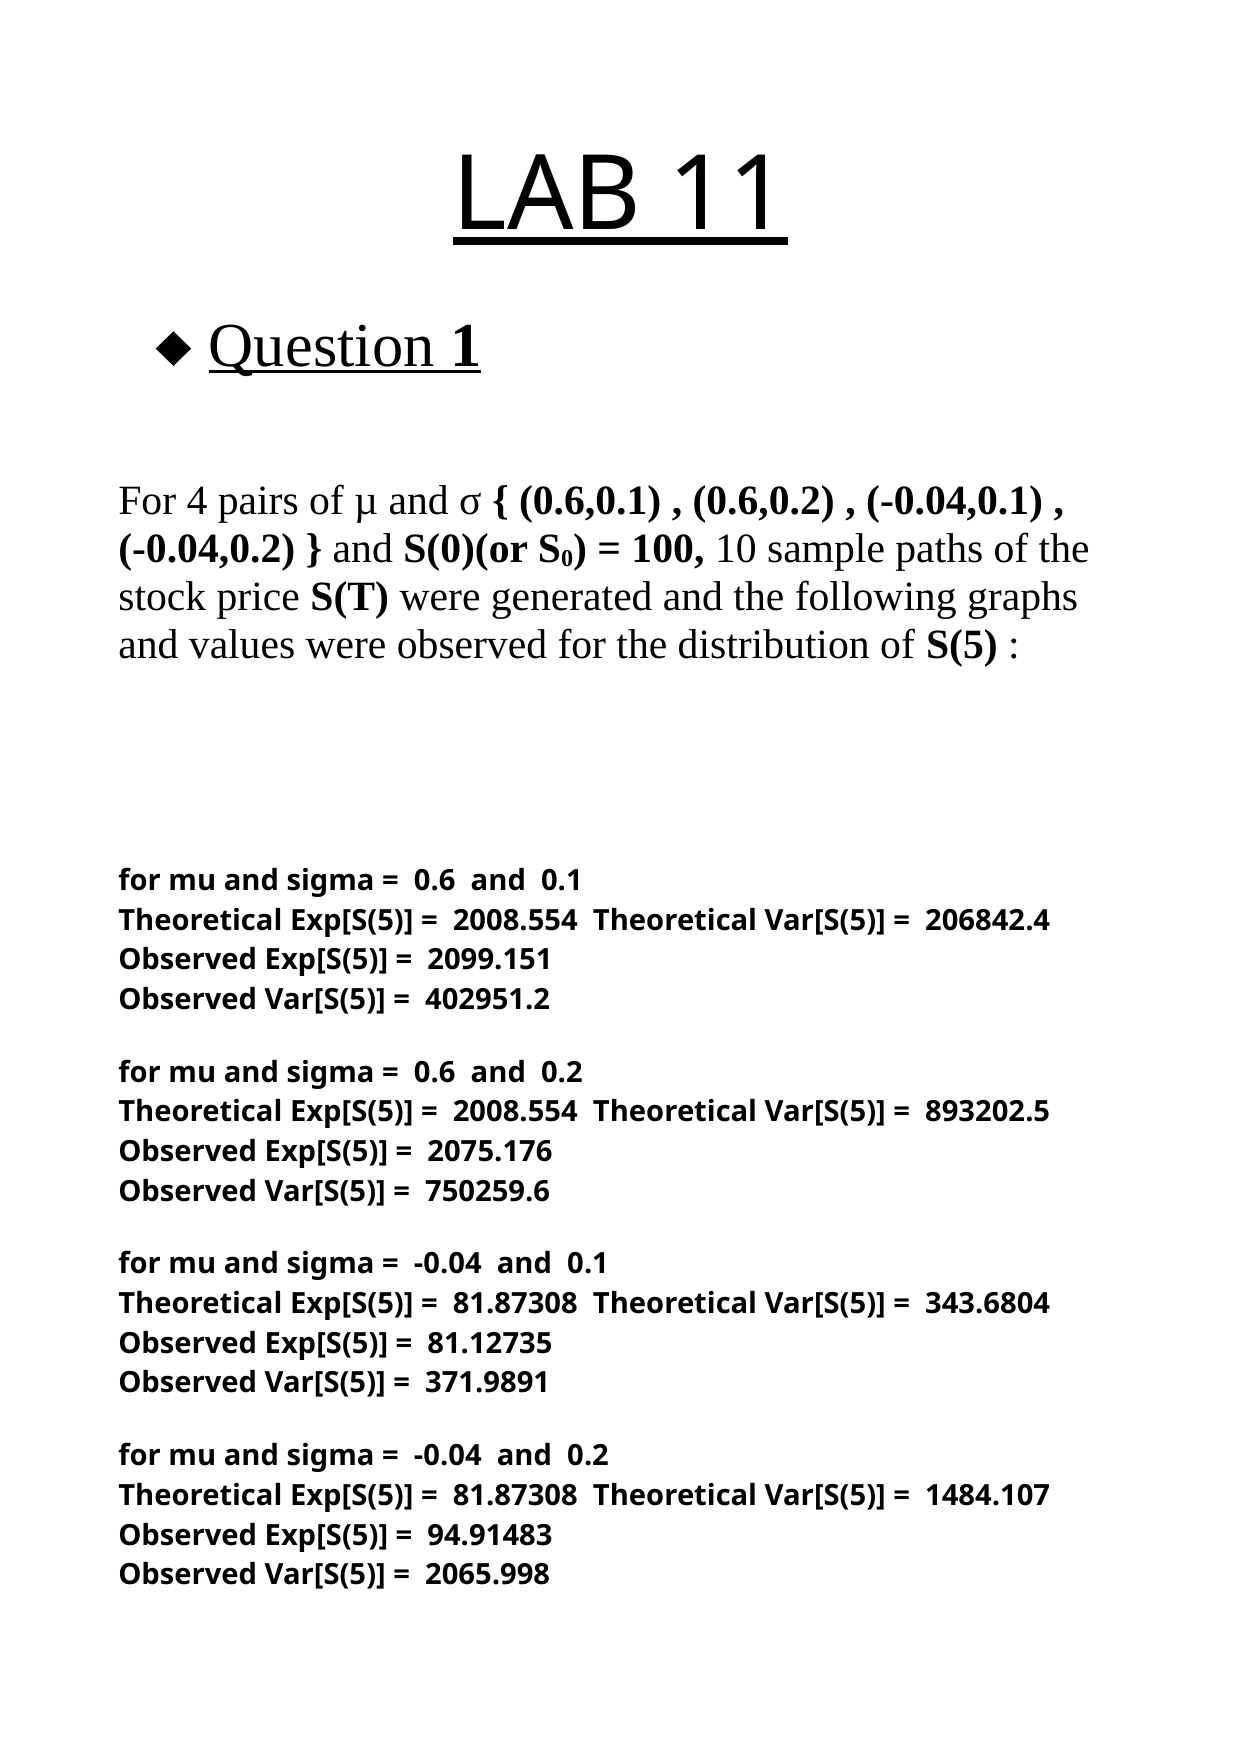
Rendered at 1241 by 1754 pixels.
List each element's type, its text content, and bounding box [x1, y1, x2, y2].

text Theoretical Exp[S(5)] = 81.87308 Theoretical Var[S(5)] = 343.6804 [118, 1282, 1122, 1322]
list Question 1 [156, 308, 1122, 380]
text Observed Exp[S(5)] = 94.91483 [118, 1514, 1122, 1553]
text For 4 pairs of µ and σ { (0.6,0.1) , (0.6,0.2) , (-0.04,0.1) , (-0.04,0.2) } and S(0)(or S0) = 100, 10 sample paths of the stock price S(T) were generated and the following graphs and values were observed for the distribution of S(5) : [118, 476, 1122, 667]
text for mu and sigma = 0.6 and 0.1 [118, 859, 1122, 899]
text LAB 11 [118, 118, 1122, 260]
text for mu and sigma = -0.04 and 0.2 [118, 1434, 1122, 1474]
text Observed Exp[S(5)] = 2075.176 [118, 1130, 1122, 1170]
text Theoretical Exp[S(5)] = 81.87308 Theoretical Var[S(5)] = 1484.107 [118, 1474, 1122, 1514]
text Observed Var[S(5)] = 2065.998 [118, 1553, 1122, 1593]
text for mu and sigma = 0.6 and 0.2 [118, 1051, 1122, 1091]
text Observed Var[S(5)] = 750259.6 [118, 1170, 1122, 1209]
text Observed Exp[S(5)] = 81.12735 [118, 1322, 1122, 1362]
text Observed Var[S(5)] = 371.9891 [118, 1362, 1122, 1401]
text Observed Var[S(5)] = 402951.2 [118, 978, 1122, 1018]
text Observed Exp[S(5)] = 2099.151 [118, 938, 1122, 978]
text for mu and sigma = -0.04 and 0.1 [118, 1243, 1122, 1282]
text Theoretical Exp[S(5)] = 2008.554 Theoretical Var[S(5)] = 893202.5 [118, 1091, 1122, 1130]
text Theoretical Exp[S(5)] = 2008.554 Theoretical Var[S(5)] = 206842.4 [118, 899, 1122, 938]
